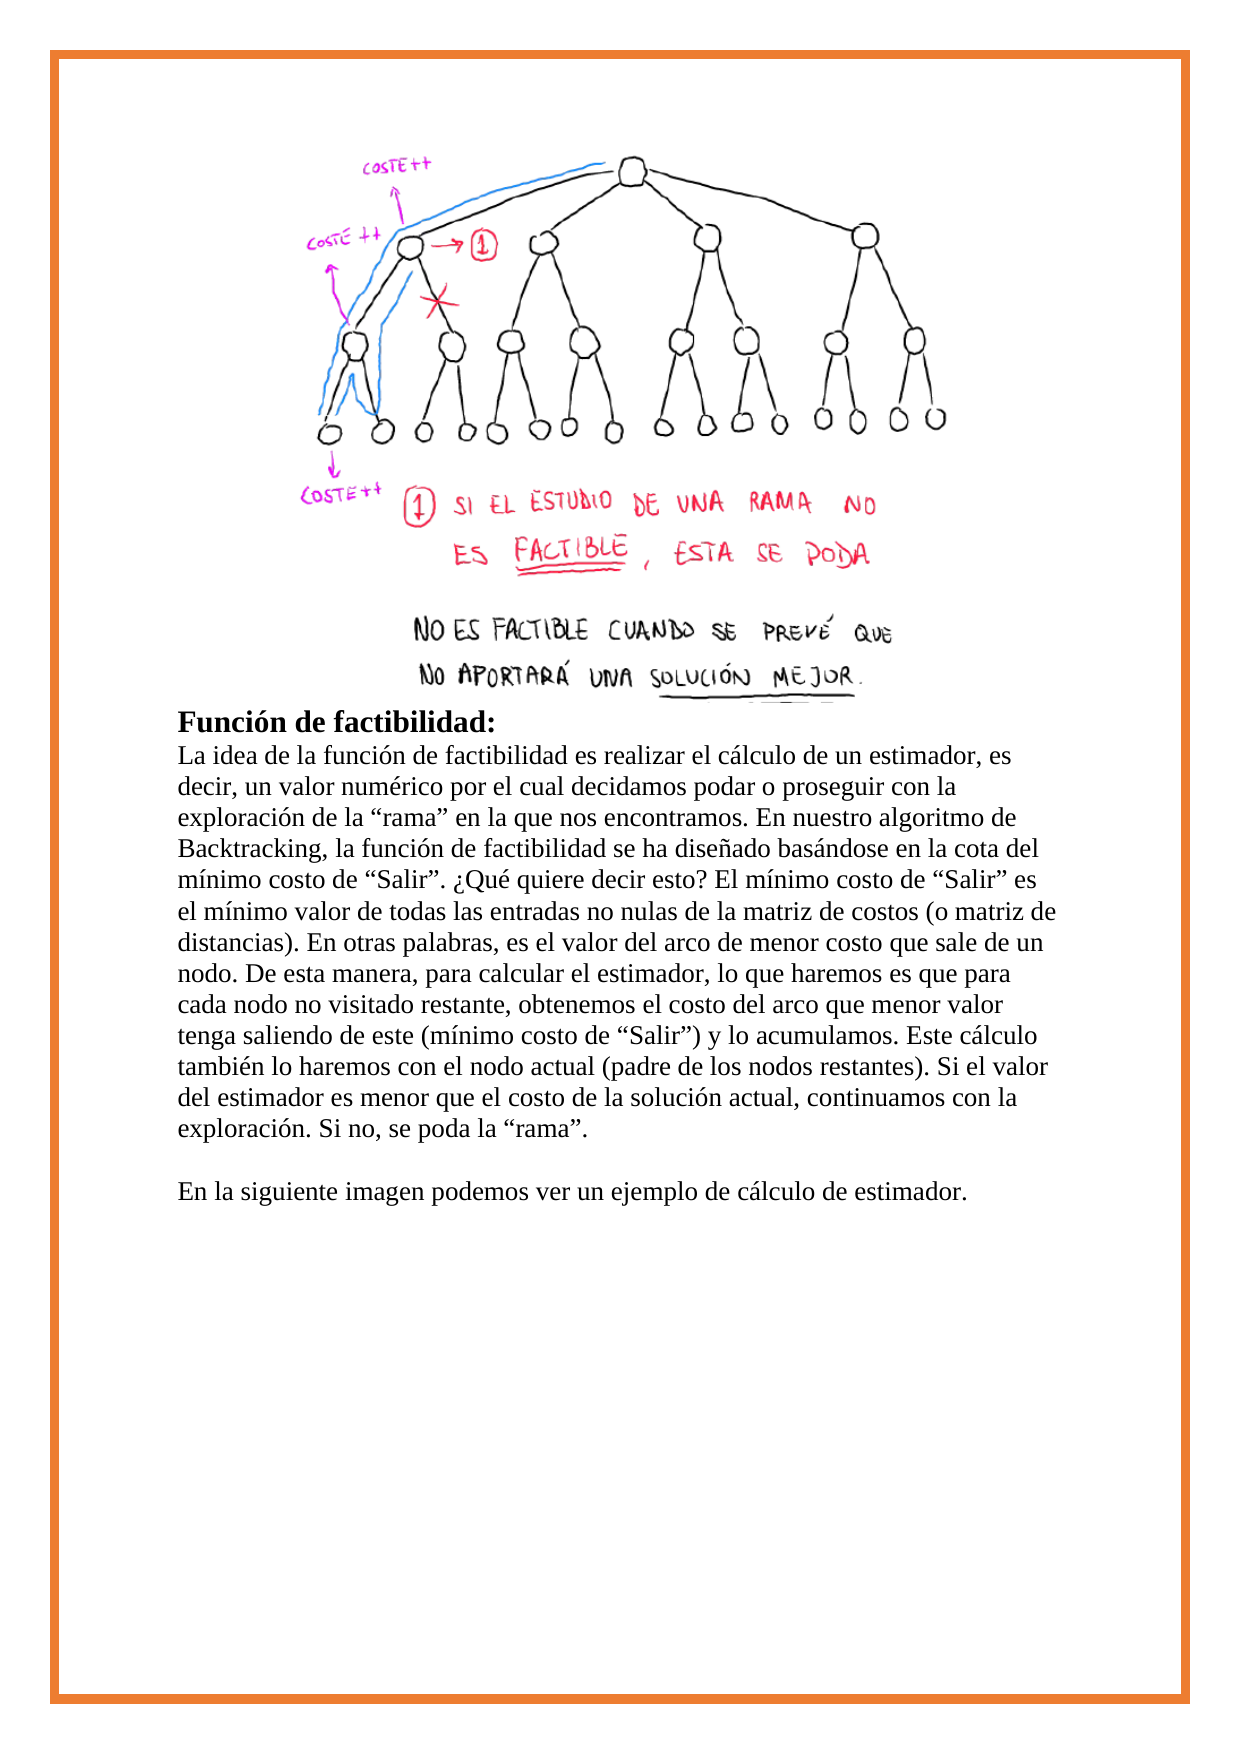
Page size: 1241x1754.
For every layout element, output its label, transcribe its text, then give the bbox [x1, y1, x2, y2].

text Backtracking, la función de factibilidad se ha diseñado basándose en la cota del [177, 832, 1063, 863]
text cada nodo no visitado restante, obtenemos el costo del arco que menor valor [177, 988, 1063, 1019]
text nodo. De esta manera, para calcular el estimador, lo que haremos es que para [177, 957, 1063, 988]
text exploración de la “rama” en la que nos encontramos. En nuestro algoritmo de [177, 801, 1063, 832]
text del estimador es menor que el costo de la solución actual, continuamos con la [177, 1081, 1063, 1113]
text mínimo costo de “Salir”. ¿Qué quiere decir esto? El mínimo costo de “Salir” es [177, 863, 1063, 894]
text decir, un valor numérico por el cual decidamos podar o proseguir con la [177, 770, 1063, 801]
text exploración. Si no, se poda la “rama”. [177, 1113, 1063, 1144]
text distancias). En otras palabras, es el valor del arco de menor costo que sale de un [177, 926, 1063, 957]
text En la siguiente imagen podemos ver un ejemplo de cálculo de estimador. [177, 1175, 1063, 1206]
text tenga saliendo de este (mínimo costo de “Salir”) y lo acumulamos. Este cálculo [177, 1019, 1063, 1050]
text La idea de la función de factibilidad es realizar el cálculo de un estimador, es [177, 739, 1063, 770]
text también lo haremos con el nodo actual (padre de los nodos restantes). Si el valor [177, 1050, 1063, 1081]
text el mínimo valor de todas las entradas no nulas de la matriz de costos (o matriz de [177, 894, 1063, 926]
text Función de factibilidad: [177, 703, 1063, 739]
